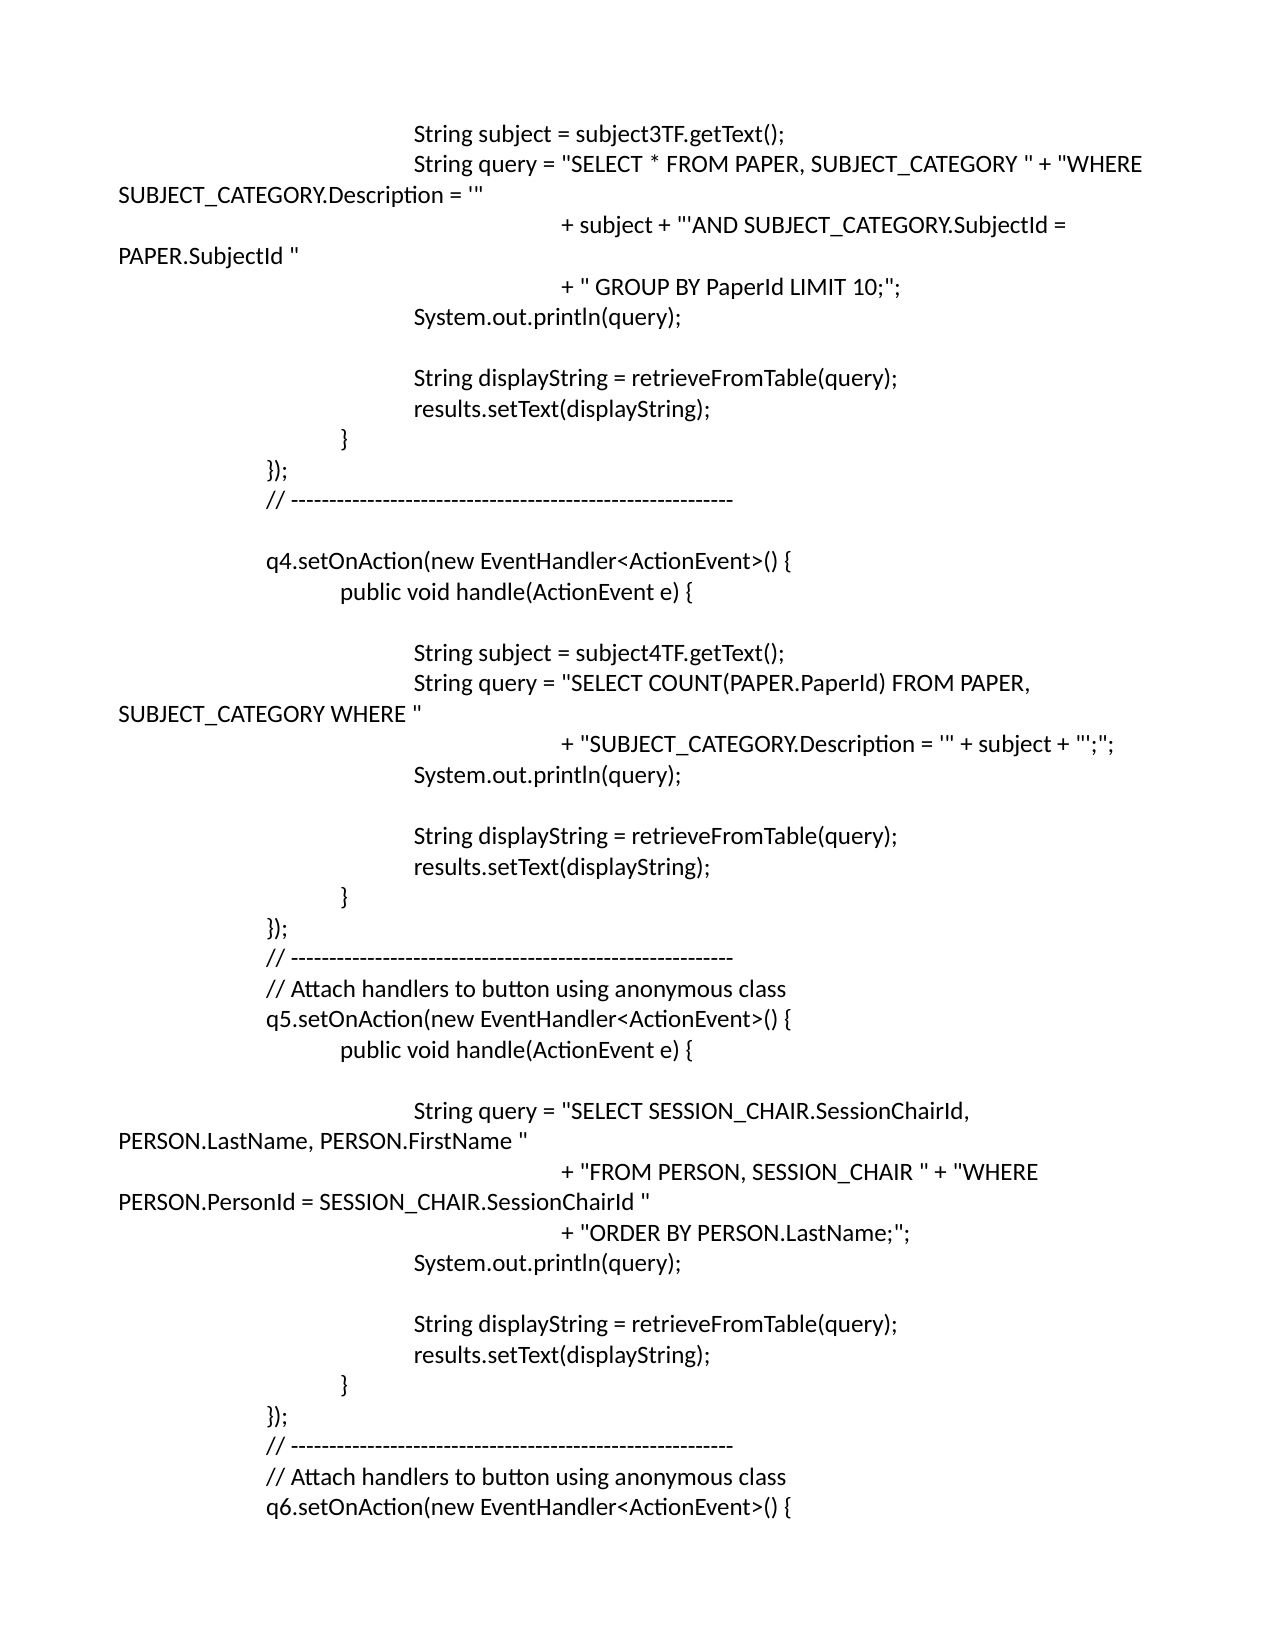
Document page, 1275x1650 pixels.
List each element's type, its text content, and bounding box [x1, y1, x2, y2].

text String subject = subject3TF.getText(); [118, 118, 1157, 149]
text String query = "SELECT COUNT(PAPER.PaperId) FROM PAPER, SUBJECT_CATEGORY WHERE " [118, 667, 1157, 728]
text q4.setOnAction(new EventHandler<ActionEvent>() { [118, 545, 1157, 576]
text }); [118, 454, 1157, 484]
text }); [118, 912, 1157, 942]
text // ---------------------------------------------------------- [118, 484, 1157, 515]
text + "ORDER BY PERSON.LastName;"; [118, 1217, 1157, 1247]
text // ---------------------------------------------------------- [118, 1431, 1157, 1461]
text System.out.println(query); [118, 759, 1157, 789]
text String subject = subject4TF.getText(); [118, 637, 1157, 667]
text results.setText(displayString); [118, 393, 1157, 423]
text System.out.println(query); [118, 1247, 1157, 1278]
text // Attach handlers to button using anonymous class [118, 973, 1157, 1003]
text String query = "SELECT * FROM PAPER, SUBJECT_CATEGORY " + "WHERE SUBJECT_CATEGORY.Description = '" [118, 149, 1157, 210]
text q6.setOnAction(new EventHandler<ActionEvent>() { [118, 1492, 1157, 1522]
text public void handle(ActionEvent e) { [118, 576, 1157, 606]
text + "SUBJECT_CATEGORY.Description = '" + subject + "';"; [118, 728, 1157, 759]
text System.out.println(query); [118, 301, 1157, 332]
text q5.setOnAction(new EventHandler<ActionEvent>() { [118, 1003, 1157, 1034]
text results.setText(displayString); [118, 1339, 1157, 1369]
text public void handle(ActionEvent e) { [118, 1034, 1157, 1064]
text }); [118, 1400, 1157, 1431]
text String displayString = retrieveFromTable(query); [118, 362, 1157, 393]
text + subject + "'AND SUBJECT_CATEGORY.SubjectId = PAPER.SubjectId " [118, 210, 1157, 271]
text } [118, 881, 1157, 912]
text // ---------------------------------------------------------- [118, 942, 1157, 973]
text + " GROUP BY PaperId LIMIT 10;"; [118, 271, 1157, 301]
text String displayString = retrieveFromTable(query); [118, 820, 1157, 851]
text String query = "SELECT SESSION_CHAIR.SessionChairId, PERSON.LastName, PERSON.FirstName " [118, 1095, 1157, 1156]
text } [118, 1369, 1157, 1400]
text } [118, 423, 1157, 454]
text // Attach handlers to button using anonymous class [118, 1461, 1157, 1492]
text String displayString = retrieveFromTable(query); [118, 1308, 1157, 1339]
text + "FROM PERSON, SESSION_CHAIR " + "WHERE PERSON.PersonId = SESSION_CHAIR.SessionChairId " [118, 1156, 1157, 1217]
text results.setText(displayString); [118, 851, 1157, 881]
